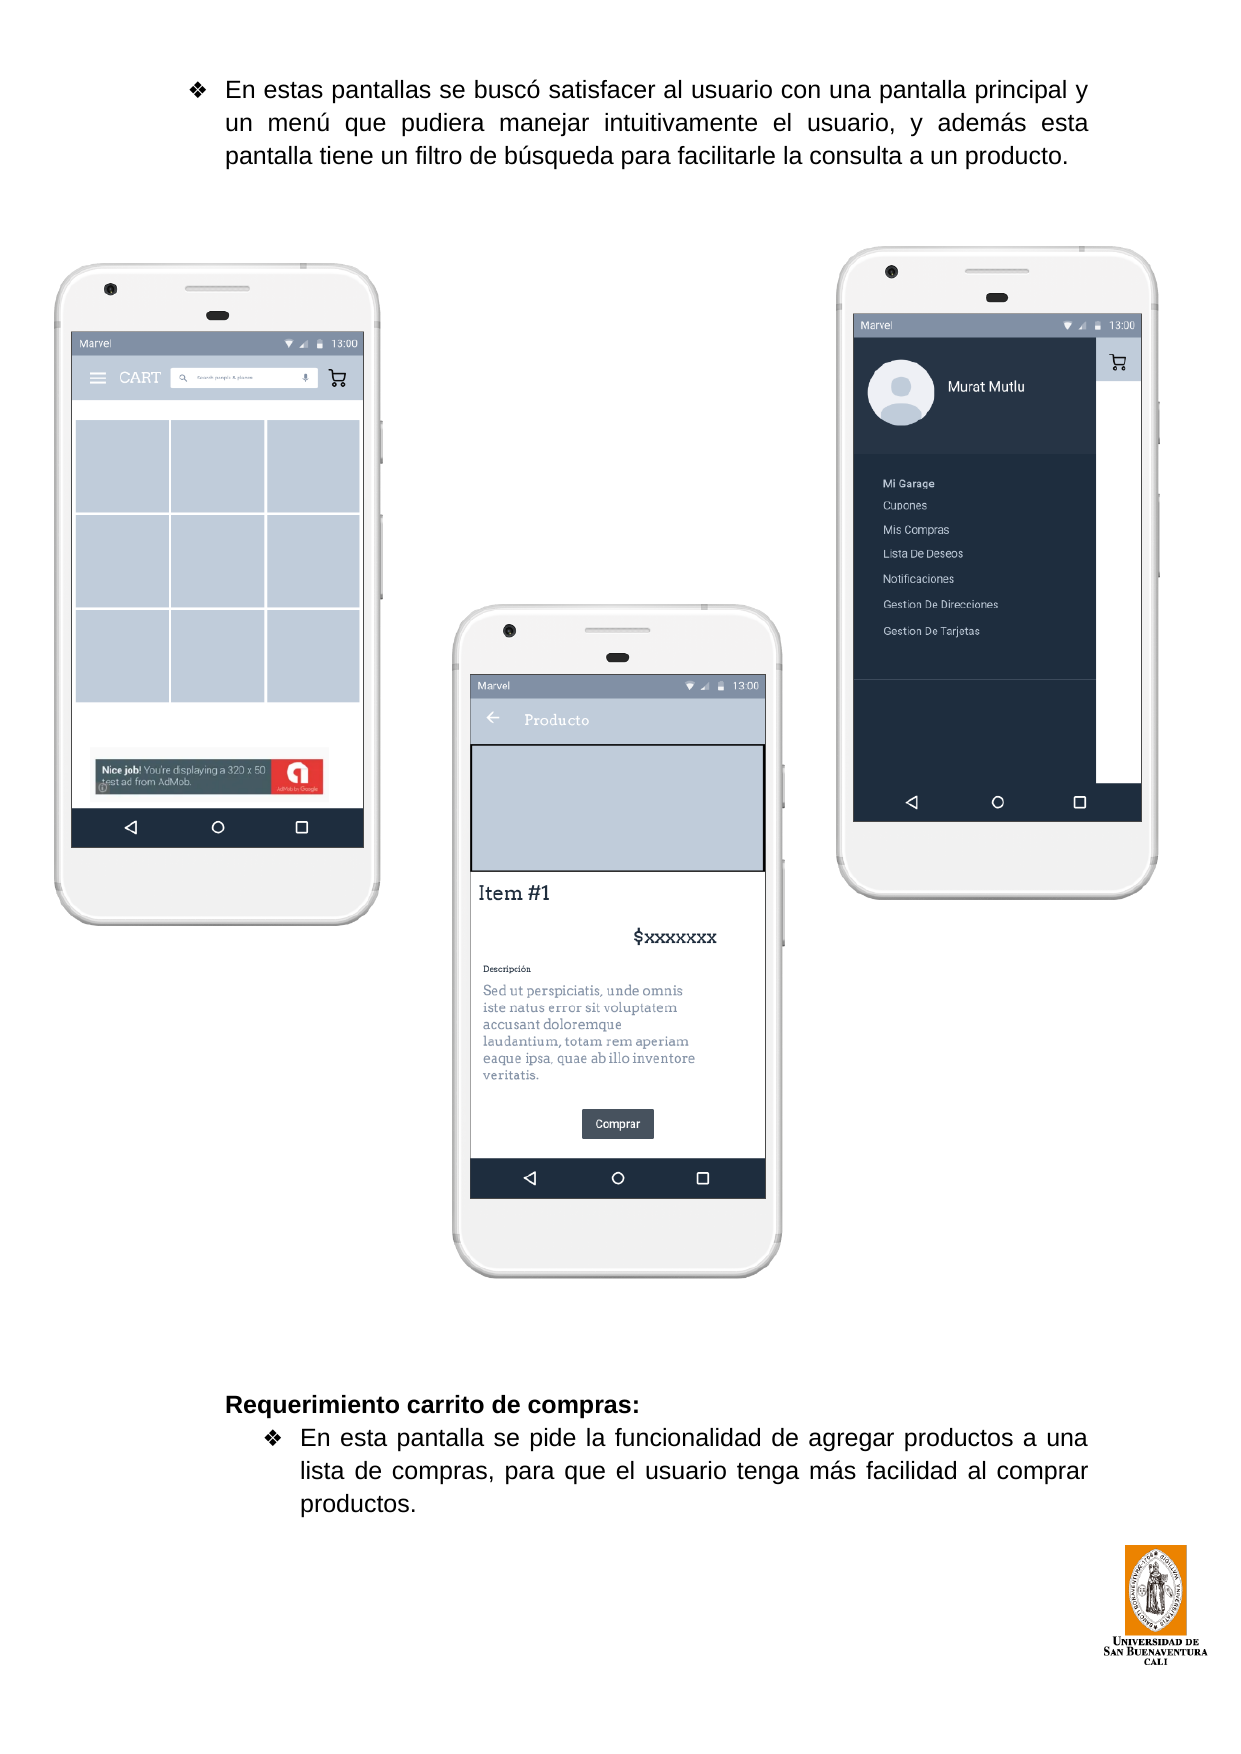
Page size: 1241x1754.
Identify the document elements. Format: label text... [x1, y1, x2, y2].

text Requerimiento carrito de compras: [225, 1390, 1090, 1419]
list En esta pantalla se pide la funcionalidad de agregar productos a una lista de compras, para que el usuario tenga más facilidad al comprar productos. [262, 1423, 1090, 1518]
list En estas pantallas se buscó satisfacer al usuario con una pantalla principal y un menú que pudiera manejar intuitivamente el usuario, y además esta pantalla tiene un filtro de búsqueda para facilitarle la consulta a un producto. [187, 75, 1090, 170]
